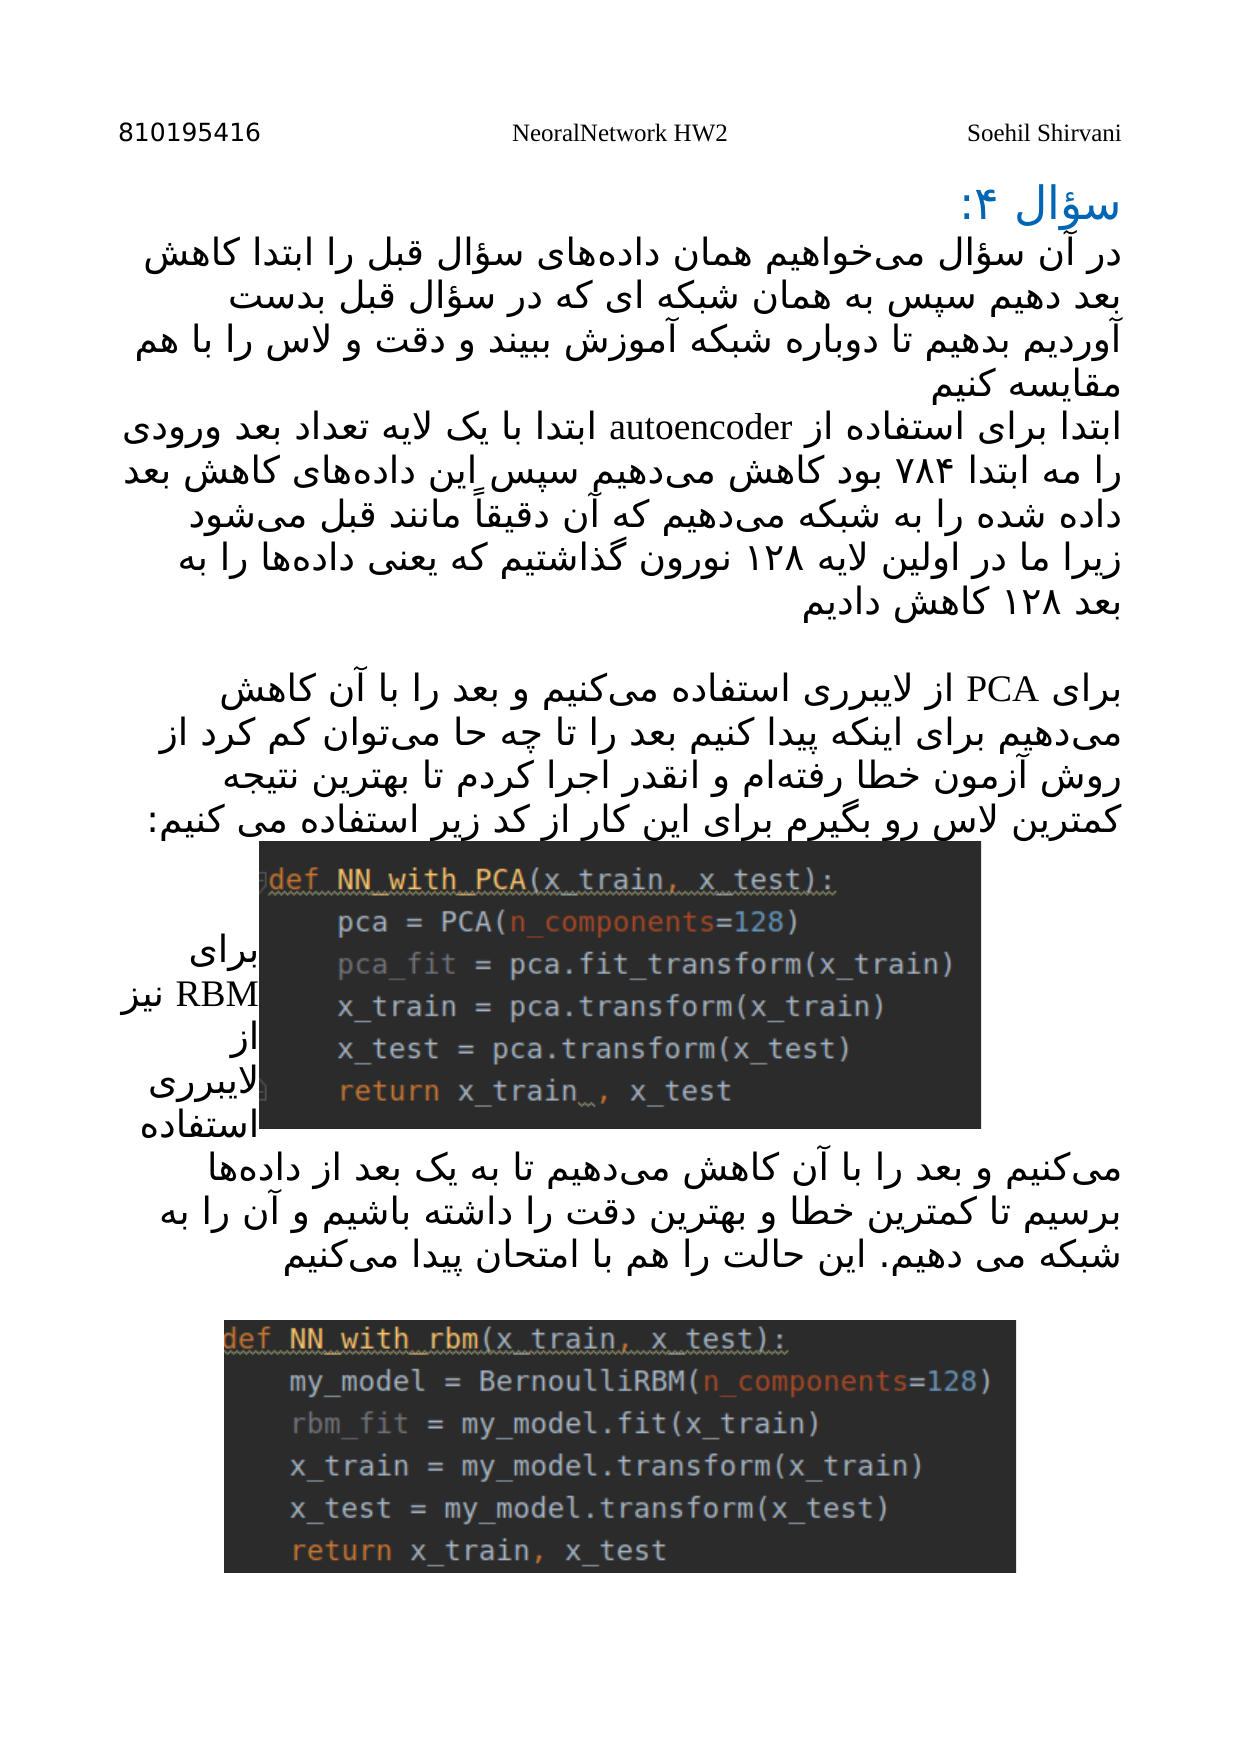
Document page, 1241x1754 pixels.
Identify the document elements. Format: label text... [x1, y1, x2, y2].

text برای RBM نیز از لایبرری استفاده می‌کنیم و بعد را با آن کاهش می‌دهیم تا به یک بعد از داده‌ها برسیم تا کمترین خطا و بهترین دقت را داشته باشیم و آن را به شبکه می دهیم. این حالت را هم با امتحان پیدا می‌کنیم [118, 927, 1122, 1277]
picture [224, 1320, 1017, 1573]
text در آن سؤال می‌خواهیم همان داده‌های سؤال قبل را ابتدا کاهش بعد دهیم سپس به همان شبکه ای که در سؤال قبل بدست آوردیم بدهیم تا دوباره شبکه آموزش ببیند و دقت و لاس را با هم مقایسه کنیم [118, 230, 1122, 405]
text برای PCA از لایبرری استفاده می‌کنیم و بعد را با آن کاهش می‌دهیم برای اینکه پیدا کنیم بعد را تا چه حا می‌توان کم کرد از روش آزمون خطا رفته‌ام و انقدر اجرا کردم تا بهترین نتیجه کمترین لاس رو بگیرم برای این کار از کد زیر استفاده می کنیم: [118, 666, 1122, 841]
text ابتدا برای استفاده از autoencoder ابتدا با یک لایه تعداد بعد ورودی را مه ابتدا ۷۸۴ بود کاهش می‌دهیم سپس این داده‌های کاهش بعد داده شده را به شبکه می‌دهیم که آن دقیقاً مانند قبل می‌شود زیرا ما در اولین لایه ۱۲۸ نورون گذاشتیم که یعنی داده‌ها را به بعد ۱۲۸ کاهش دادیم [118, 405, 1122, 623]
picture [259, 841, 982, 1129]
text سؤال ۴: [118, 177, 1122, 230]
